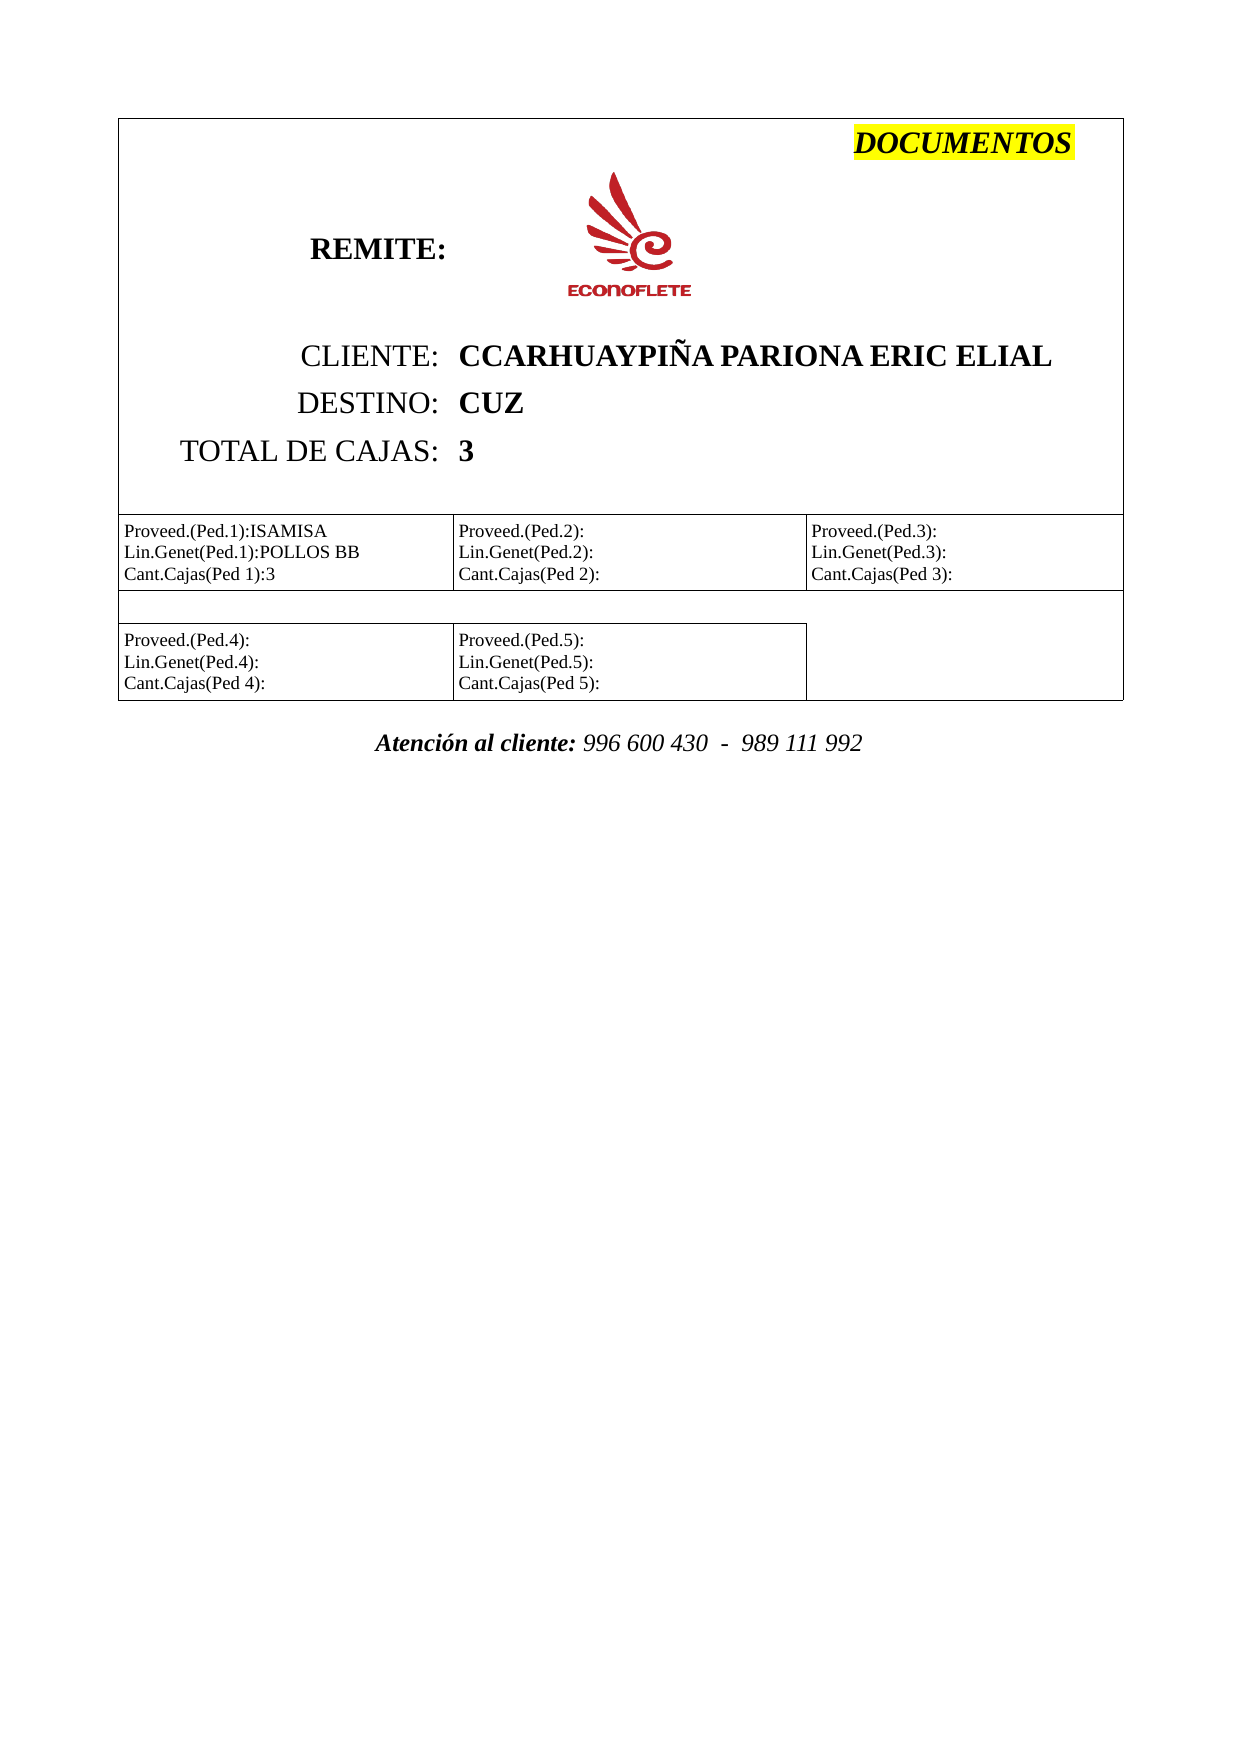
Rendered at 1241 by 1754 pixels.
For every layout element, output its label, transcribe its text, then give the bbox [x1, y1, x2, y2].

table_cell [119, 591, 453, 623]
table_cell [806, 591, 1123, 623]
table_cell Proveed.(Ped.4): Lin.Genet(Ped.4): Cant.Cajas(Ped 4): [119, 624, 453, 699]
table_cell 3 [453, 426, 1123, 474]
table_cell CLIENTE: [119, 332, 453, 379]
picture [552, 171, 707, 297]
table_cell CCARHUAYPIÑA PARIONA ERIC ELIAL [453, 332, 1123, 379]
table_header [119, 119, 453, 166]
table_cell [807, 623, 1123, 699]
table_cell Proveed.(Ped.2): Lin.Genet(Ped.2): Cant.Cajas(Ped 2): [454, 515, 806, 590]
table_cell [806, 379, 1123, 426]
table_cell [119, 474, 453, 514]
table_cell CUZ [453, 379, 806, 426]
table_cell REMITE: [119, 166, 453, 332]
table_cell [453, 474, 806, 514]
table_cell [453, 591, 806, 623]
table_cell DESTINO: [119, 379, 453, 426]
table_cell [453, 166, 806, 332]
table_cell [806, 474, 1123, 514]
table_cell TOTAL DE CAJAS: [119, 426, 453, 474]
table_header DOCUMENTOS [806, 119, 1123, 166]
table_cell Proveed.(Ped.1):ISAMISA Lin.Genet(Ped.1):POLLOS BB Cant.Cajas(Ped 1):3 [119, 515, 453, 590]
table_cell Proveed.(Ped.5): Lin.Genet(Ped.5): Cant.Cajas(Ped 5): [454, 624, 806, 699]
table_cell [806, 166, 1123, 332]
table_header [453, 119, 806, 166]
table_cell Proveed.(Ped.3): Lin.Genet(Ped.3): Cant.Cajas(Ped 3): [807, 515, 1123, 590]
text Atención al cliente: 996 600 430 - 989 111 992 [118, 728, 1122, 757]
